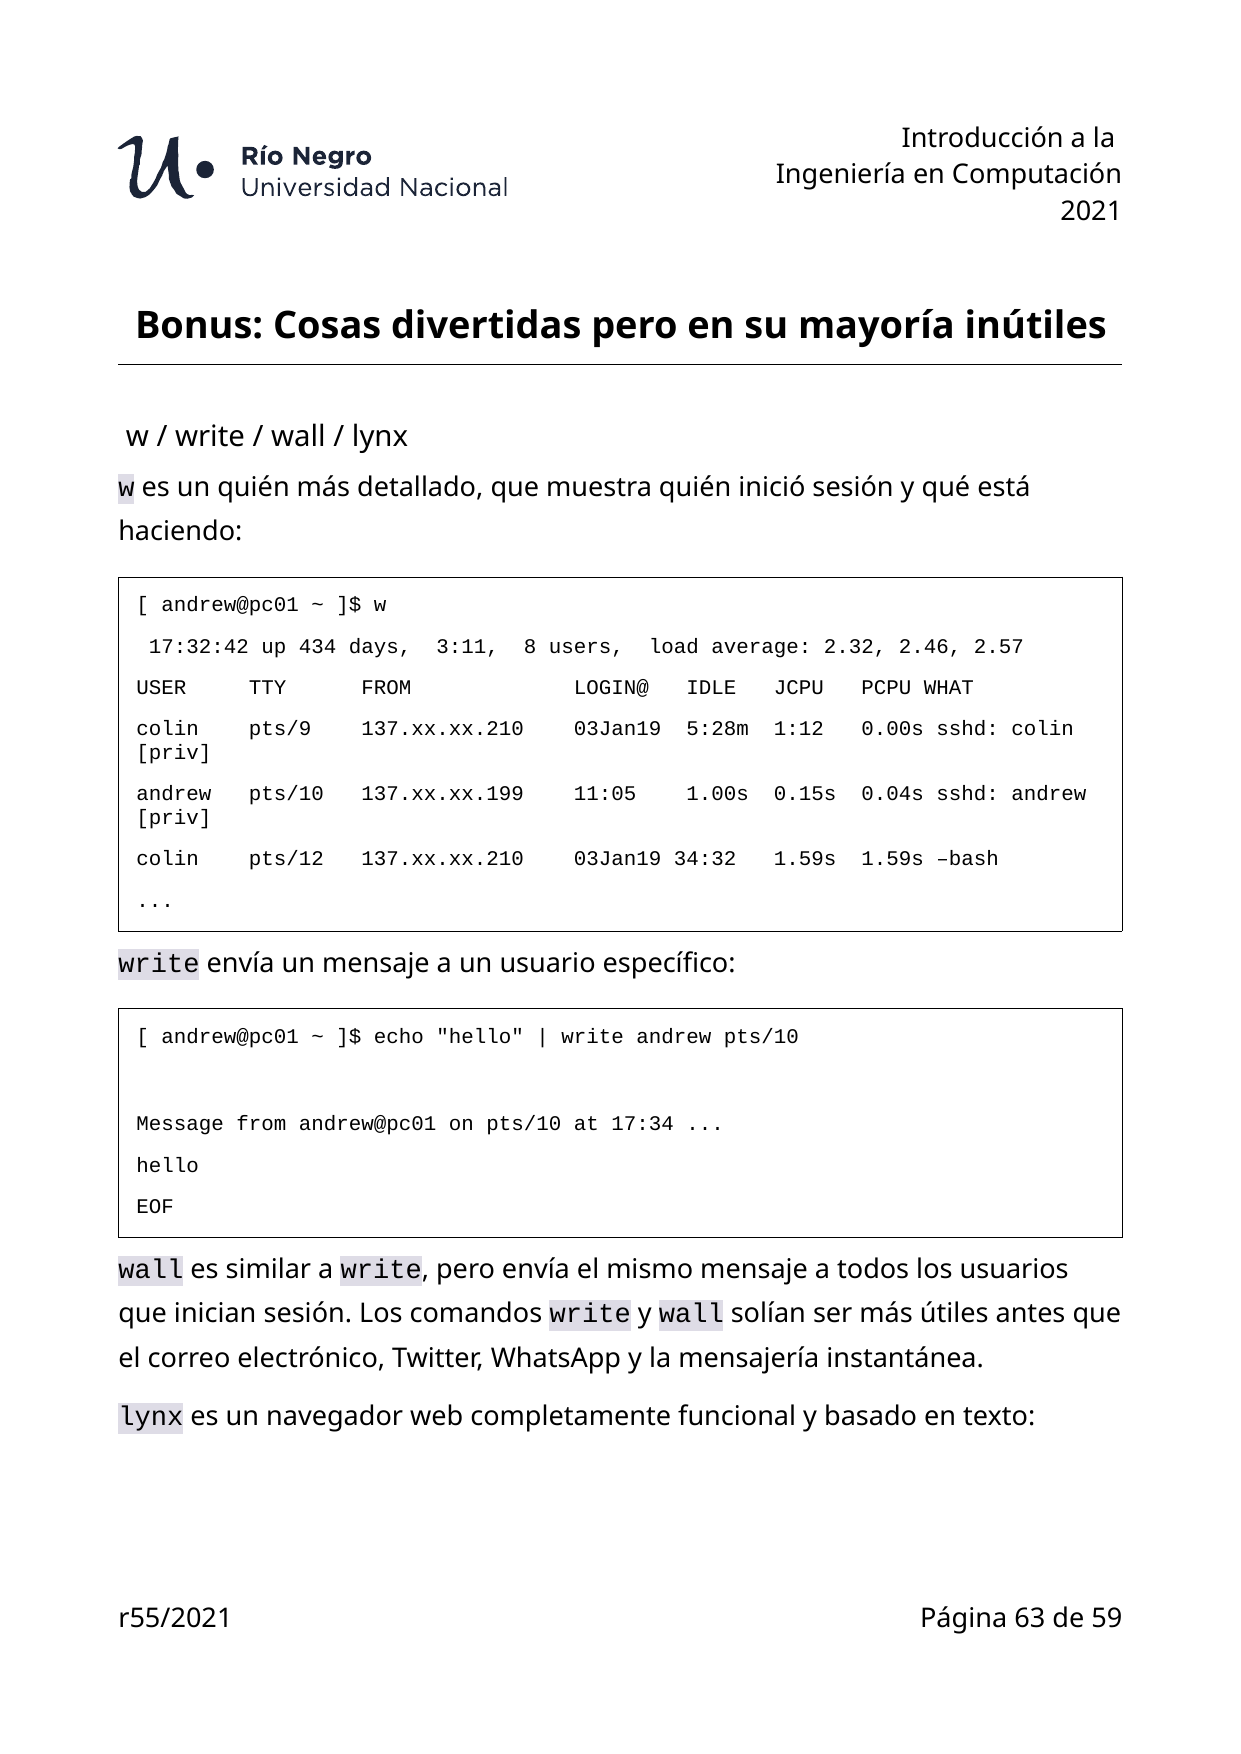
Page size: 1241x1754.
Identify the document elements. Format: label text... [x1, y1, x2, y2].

text colin pts/9 137.xx.xx.210 03Jan19 5:28m 1:12 0.00s sshd: colin [priv] [119, 701, 1122, 766]
text [ andrew@pc01 ~ ]$ echo "hello" | write andrew pts/10 [119, 1009, 1122, 1049]
subtitle Bonus: Cosas divertidas pero en su mayoría inútiles [118, 283, 1122, 364]
text hello [119, 1137, 1122, 1178]
text EOF [119, 1178, 1122, 1237]
text w es un quién más detallado, que muestra quién inició sesión y qué está haciendo: [118, 467, 1122, 549]
text colin pts/12 137.xx.xx.210 03Jan19 34:32 1.59s 1.59s –bash [119, 831, 1122, 872]
text ... [119, 872, 1122, 931]
text write envía un mensaje a un usuario específico: [118, 943, 1122, 980]
text USER TTY FROM LOGIN@ IDLE JCPU PCPU WHAT [119, 659, 1122, 701]
subtitle w / write / wall / lynx [118, 415, 1122, 455]
text wall es similar a write, pero envía el mismo mensaje a todos los usuarios que inician sesión. Los comandos write y wall solían ser más útiles antes que el correo electrónico, Twitter, WhatsApp y la mensajería instantánea. [118, 1249, 1122, 1375]
text 17:32:42 up 434 days, 3:11, 8 users, load average: 2.32, 2.46, 2.57 [119, 618, 1122, 659]
text Message from andrew@pc01 on pts/10 at 17:34 ... [119, 1096, 1122, 1137]
text lynx es un navegador web completamente funcional y basado en texto: [118, 1397, 1122, 1434]
text [ andrew@pc01 ~ ]$ w [119, 578, 1122, 618]
text andrew pts/10 137.xx.xx.199 11:05 1.00s 0.15s 0.04s sshd: andrew [priv] [119, 766, 1122, 831]
